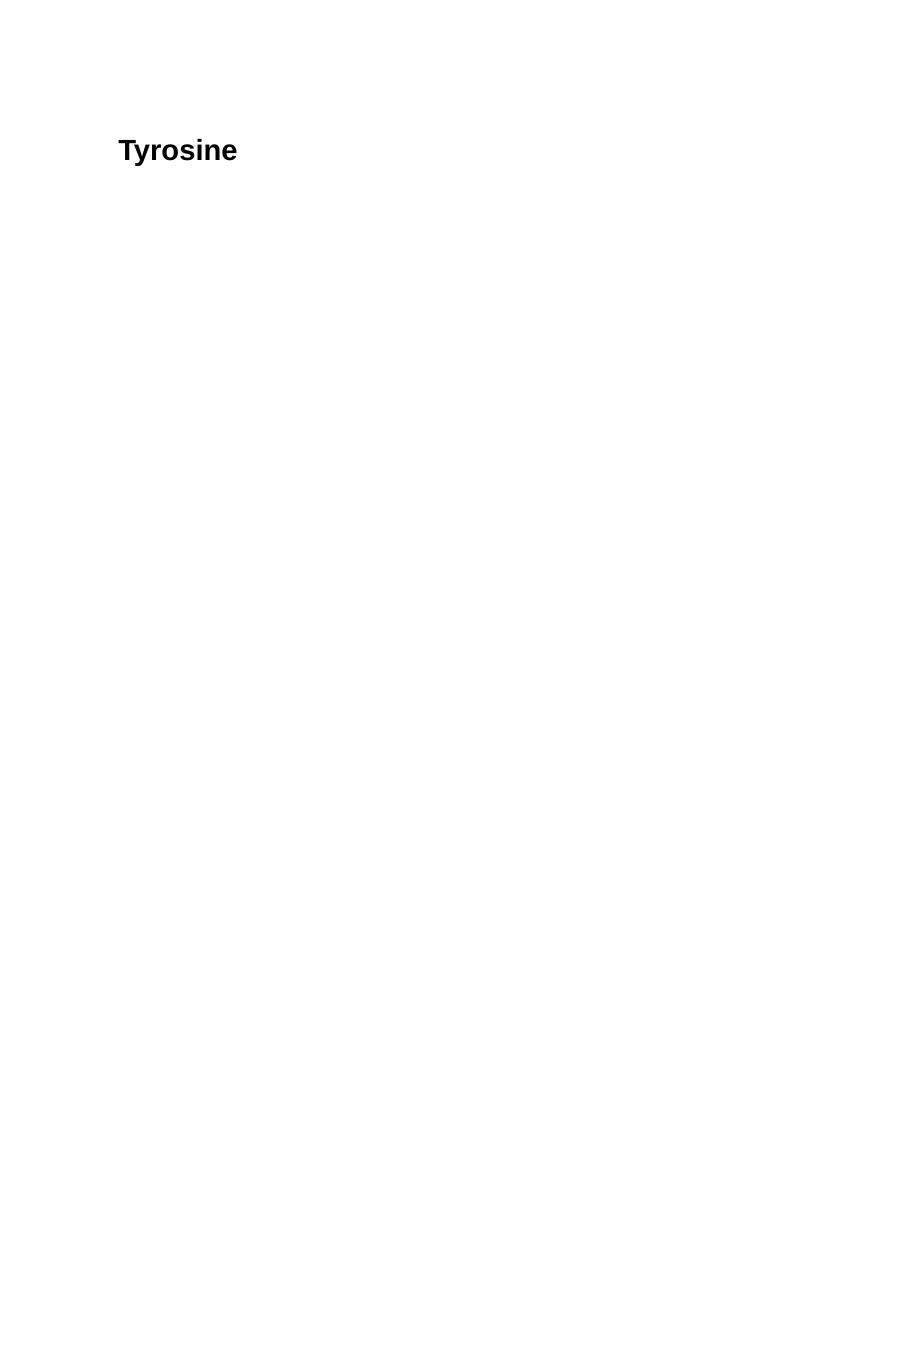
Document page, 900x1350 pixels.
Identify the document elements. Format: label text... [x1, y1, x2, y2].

subtitle Tyrosine [118, 133, 782, 166]
